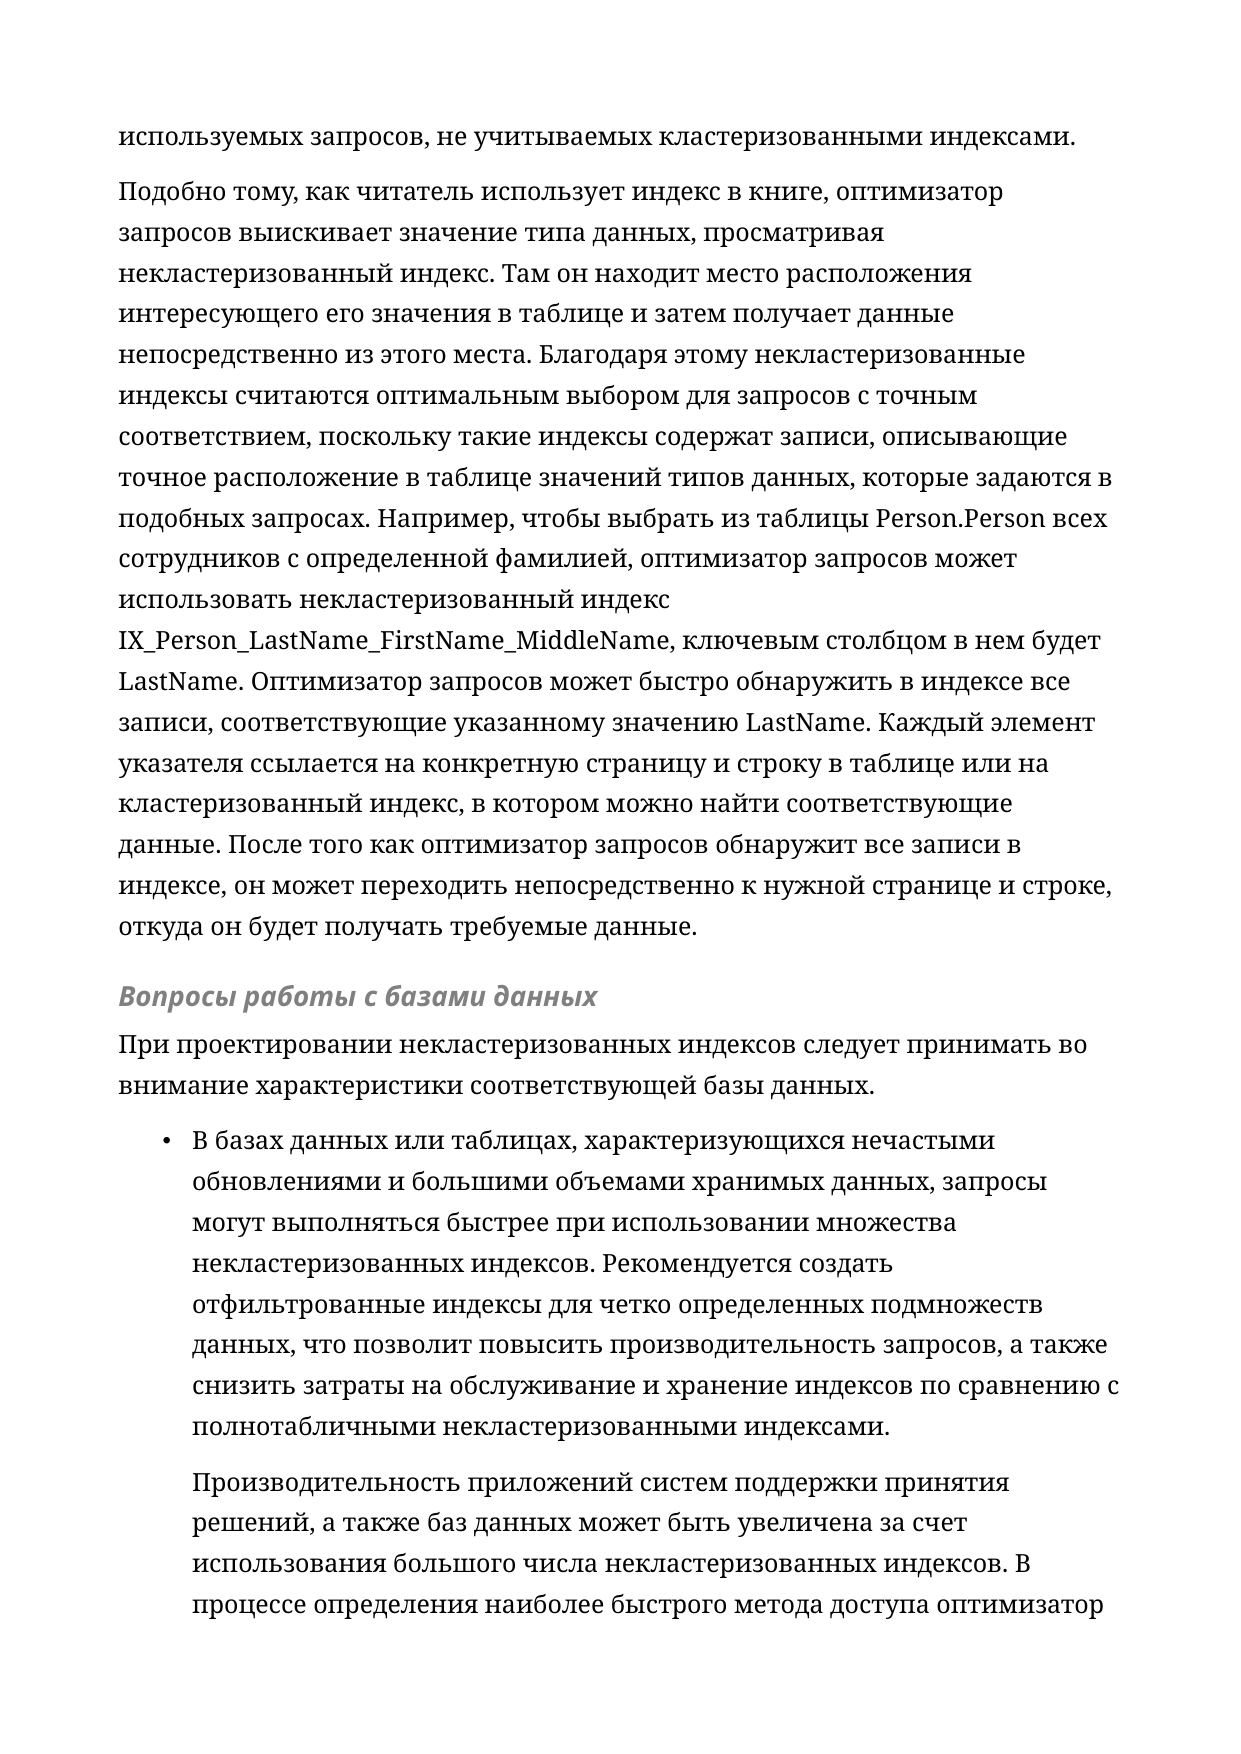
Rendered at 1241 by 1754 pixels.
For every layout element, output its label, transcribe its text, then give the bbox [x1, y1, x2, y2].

list В базах данных или таблицах, характеризующихся нечастыми обновлениями и большими объемами хранимых данных, запросы могут выполняться быстрее при использовании множества некластеризованных индексов. Рекомендуется создать отфильтрованные индексы для четко определенных подмножеств данных, что позволит повысить производительность запросов, а также снизить затраты на обслуживание и хранение индексов по сравнению с полнотабличными некластеризованными индексами. [162, 1123, 1122, 1443]
text При проектировании некластеризованных индексов следует принимать во внимание характеристики соответствующей базы данных. [118, 1027, 1122, 1102]
text Подобно тому, как читатель использует индекс в книге, оптимизатор запросов выискивает значение типа данных, просматривая некластеризованный индекс. Там он находит место расположения интересующего его значения в таблице и затем получает данные непосредственно из этого места. Благодаря этому некластеризованные индексы считаются оптимальным выбором для запросов с точным соответствием, поскольку такие индексы содержат записи, описывающие точное расположение в таблице значений типов данных, которые задаются в подобных запросах. Например, чтобы выбрать из таблицы Person.Person всех сотрудников с определенной фамилией, оптимизатор запросов может использовать некластеризованный индекс IX_Person_LastName_FirstName_MiddleName, ключевым столбцом в нем будет LastName. Оптимизатор запросов может быстро обнаружить в индексе все записи, соответствующие указанному значению LastName. Каждый элемент указателя ссылается на конкретную страницу и строку в таблице или на кластеризованный индекс, в котором можно найти соответствующие данные. После того как оптимизатор запросов обнаружит все записи в индексе, он может переходить непосредственно к нужной странице и строке, откуда он будет получать требуемые данные. [118, 173, 1122, 943]
subtitle Вопросы работы с базами данных [118, 976, 1122, 1014]
text используемых запросов, не учитываемых кластеризованными индексами. [118, 118, 1122, 152]
list Производительность приложений систем поддержки принятия решений, а также баз данных может быть увеличена за счет использования большого числа некластеризованных индексов. В процессе определения наиболее быстрого метода доступа оптимизатор [162, 1464, 1122, 1621]
